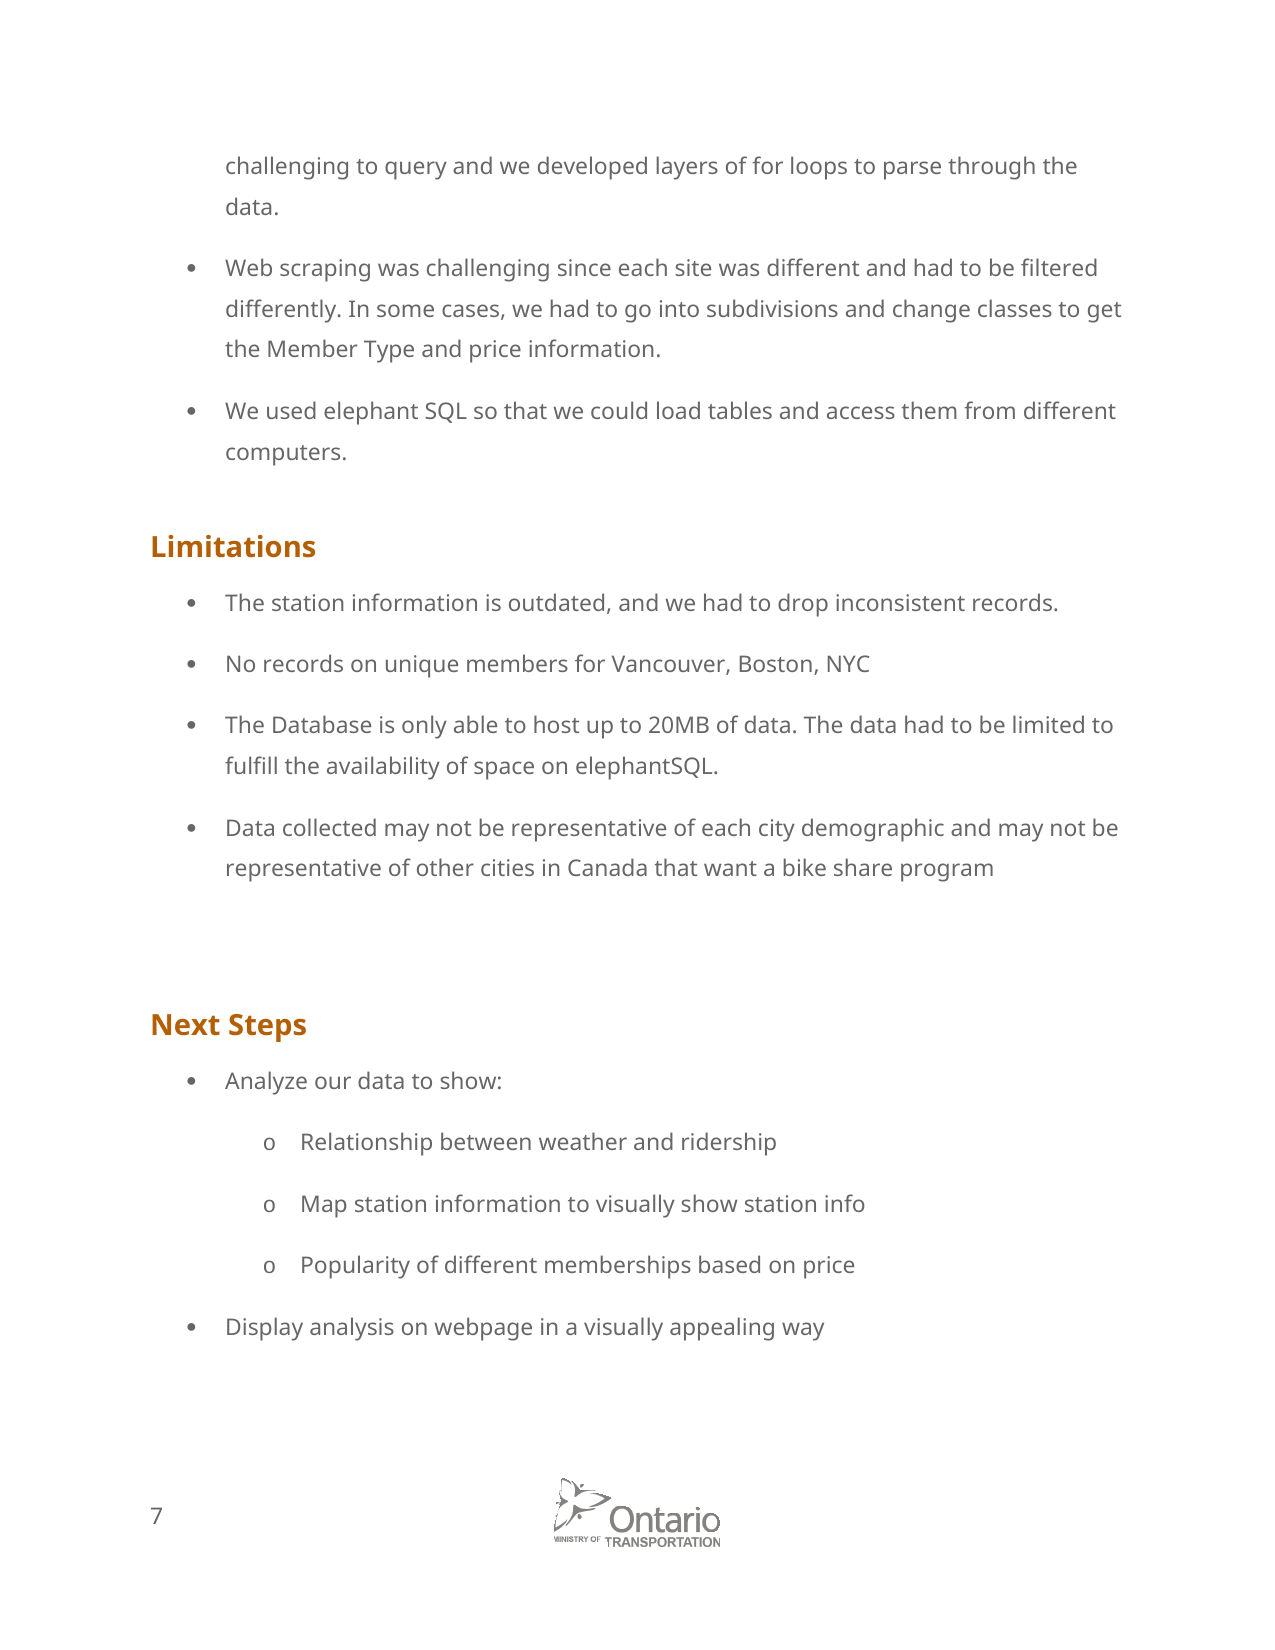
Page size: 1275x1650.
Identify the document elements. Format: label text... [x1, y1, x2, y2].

list No records on unique members for Vancouver, Boston, NYC [187, 648, 1125, 679]
list challenging to query and we developed layers of for loops to parse through the data. [187, 150, 1125, 222]
list Analyze our data to show: [187, 1065, 1125, 1096]
list Relationship between weather and ridership [262, 1126, 1125, 1158]
subtitle Limitations [150, 526, 1125, 566]
subtitle Next Steps [150, 1004, 1125, 1044]
list Data collected may not be representative of each city demographic and may not be representative of other cities in Canada that want a bike share program [187, 812, 1125, 883]
list Popularity of different memberships based on price [262, 1249, 1125, 1281]
list The Database is only able to host up to 20MB of data. The data had to be limited to fulfill the availability of space on elephantSQL. [187, 709, 1125, 781]
list Web scraping was challenging since each site was different and had to be filtered differently. In some cases, we had to go into subdivisions and change classes to get the Member Type and price information. [187, 252, 1125, 364]
list Display analysis on webpage in a visually appealing way [187, 1311, 1125, 1342]
list Map station information to visually show station info [262, 1188, 1125, 1219]
list The station information is outdated, and we had to drop inconsistent records. [187, 587, 1125, 618]
list We used elephant SQL so that we could load tables and access them from different computers. [187, 395, 1125, 467]
